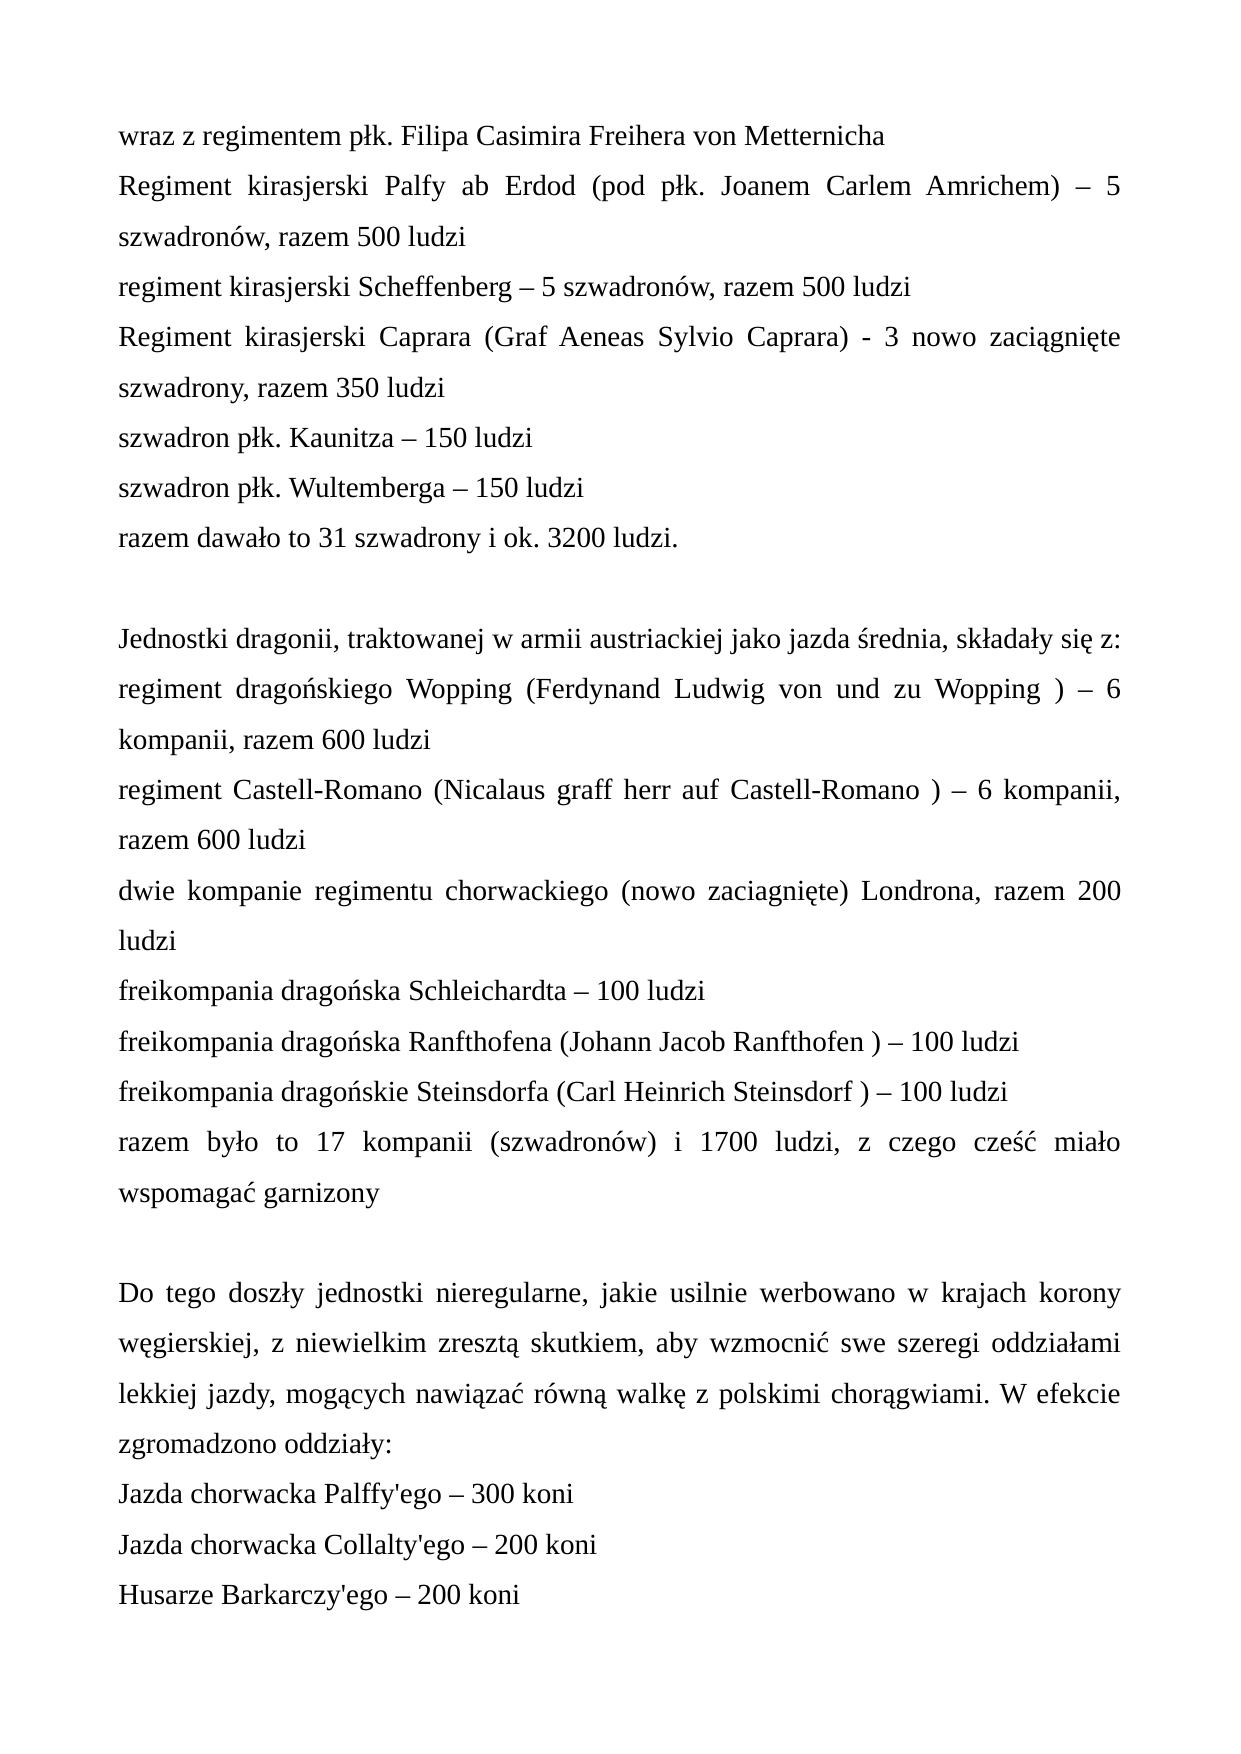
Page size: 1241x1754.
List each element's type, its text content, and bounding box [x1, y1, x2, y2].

text wraz z regimentem płk. Filipa Casimira Freihera von Metternicha [118, 118, 1122, 152]
list Jazda chorwacka Palffy'ego – 300 koni [118, 1477, 1122, 1510]
text Regiment kirasjerski Caprara (Graf Aeneas Sylvio Caprara) - 3 nowo zaciągnięte szwadrony, razem 350 ludzi [118, 319, 1122, 403]
list Jazda chorwacka Collalty'ego – 200 koni [118, 1527, 1122, 1560]
text Jednostki dragonii, traktowanej w armii austriackiej jako jazda średnia, składały się z: [118, 621, 1122, 655]
text Regiment kirasjerski Palfy ab Erdod (pod płk. Joanem Carlem Amrichem) – 5 szwadronów, razem 500 ludzi [118, 168, 1122, 252]
text regiment kirasjerski Scheffenberg – 5 szwadronów, razem 500 ludzi [118, 269, 1122, 303]
text Do tego doszły jednostki nieregularne, jakie usilnie werbowano w krajach korony węgierskiej, z niewielkim zresztą skutkiem, aby wzmocnić swe szeregi oddziałami lekkiej jazdy, mogących nawiązać równą walkę z polskimi chorągwiami. W efekcie zgromadzono oddziały: [118, 1275, 1122, 1460]
text dwie kompanie regimentu chorwackiego (nowo zaciagnięte) Londrona, razem 200 ludzi [118, 873, 1122, 957]
list Husarze Barkarczy'ego – 200 koni [118, 1577, 1122, 1611]
text freikompania dragońska Schleichardta – 100 ludzi [118, 973, 1122, 1007]
text regiment dragońskiego Wopping (Ferdynand Ludwig von und zu Wopping ) – 6 kompanii, razem 600 ludzi [118, 672, 1122, 755]
text regiment Castell-Romano (Nicalaus graff herr auf Castell-Romano ) – 6 kompanii, razem 600 ludzi [118, 772, 1122, 856]
text szwadron płk. Kaunitza – 150 ludzi [118, 420, 1122, 453]
text razem dawało to 31 szwadrony i ok. 3200 ludzi. [118, 521, 1122, 554]
text freikompania dragońska Ranfthofena (Johann Jacob Ranfthofen ) – 100 ludzi [118, 1024, 1122, 1057]
text freikompania dragońskie Steinsdorfa (Carl Heinrich Steinsdorf ) – 100 ludzi [118, 1074, 1122, 1108]
text szwadron płk. Wultemberga – 150 ludzi [118, 470, 1122, 504]
text razem było to 17 kompanii (szwadronów) i 1700 ludzi, z czego cześć miało wspomagać garnizony [118, 1124, 1122, 1208]
